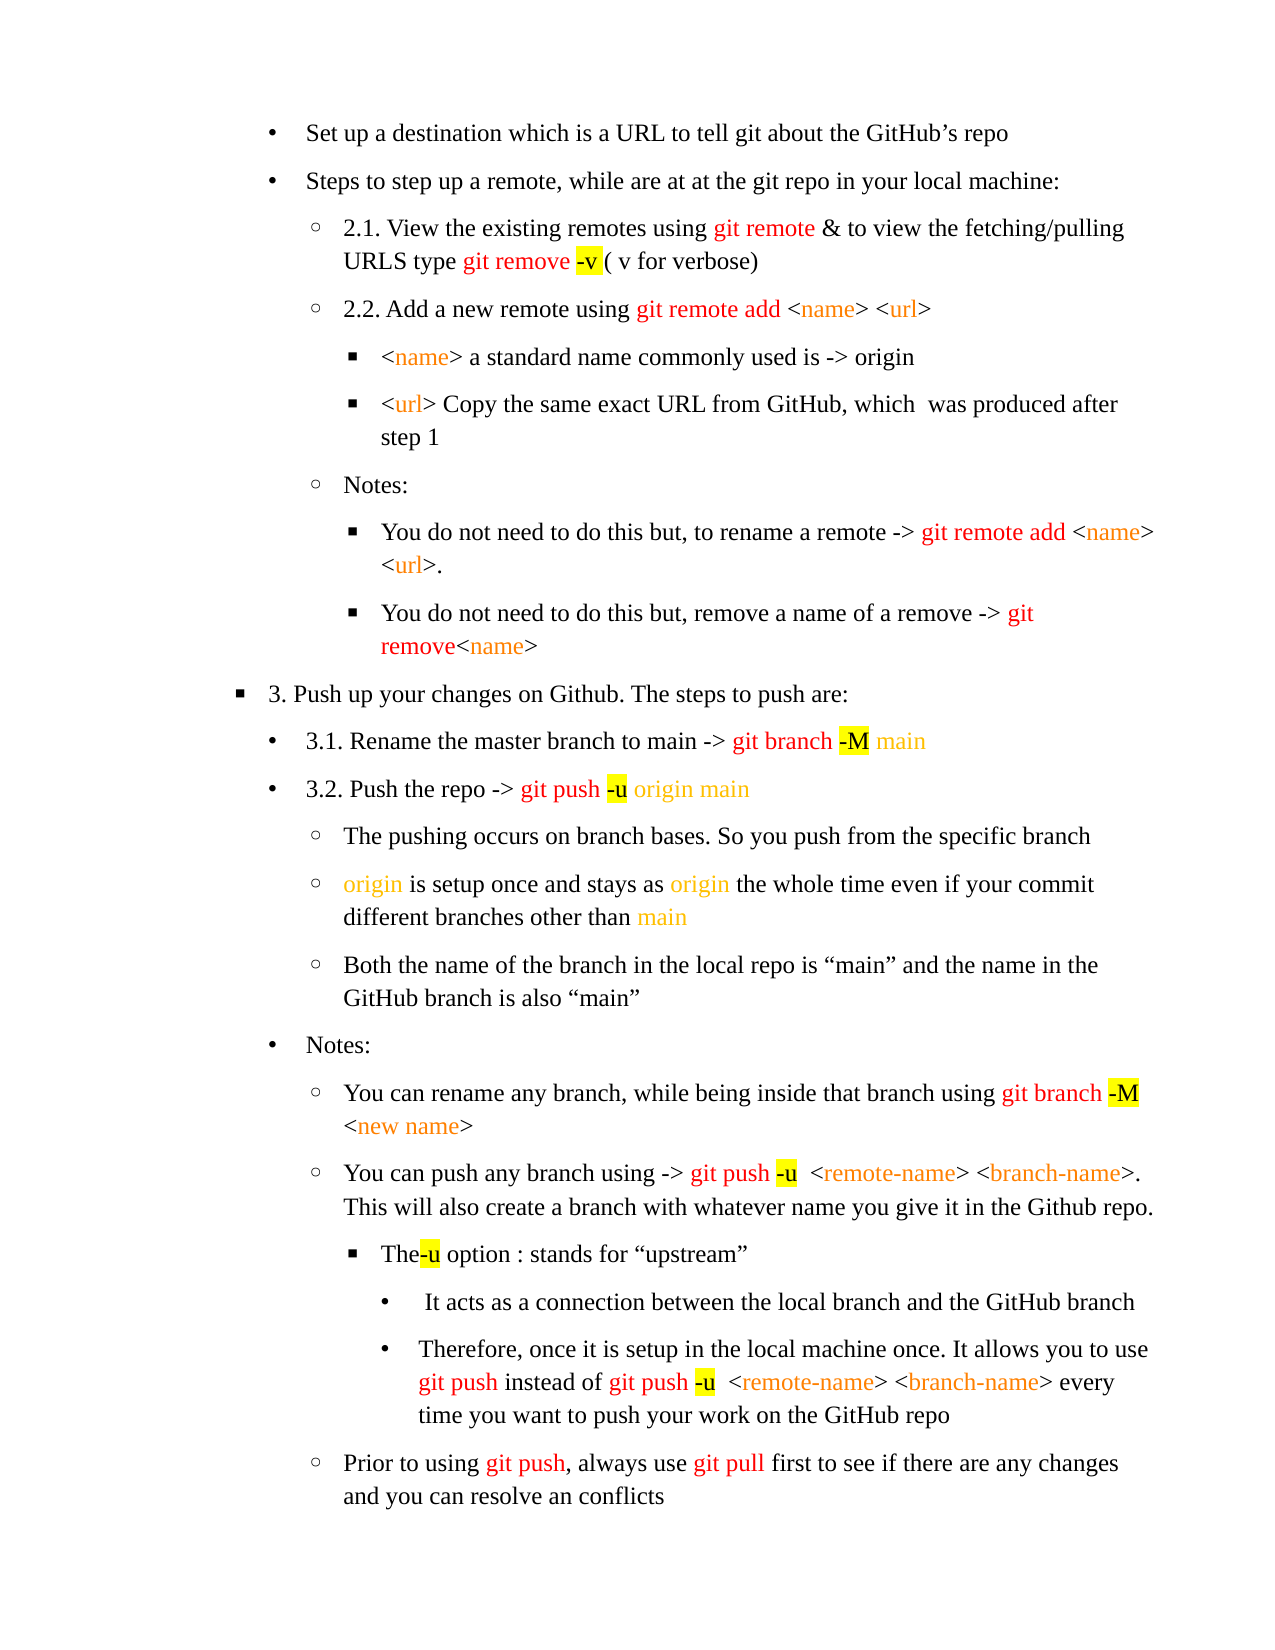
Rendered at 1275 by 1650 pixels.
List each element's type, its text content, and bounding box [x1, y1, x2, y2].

list origin is setup once and stays as origin the whole time even if your commit different branches other than main [306, 869, 1157, 931]
list 3.2. Push the repo -> git push -u origin main [268, 774, 1157, 803]
list It acts as a connection between the local branch and the GitHub branch [381, 1287, 1157, 1316]
list You can rename any branch, while being inside that branch using git branch -M <new name> [306, 1078, 1157, 1140]
list <url> Copy the same exact URL from GitHub, which was produced after step 1 [343, 389, 1157, 451]
list The-u option : stands for “upstream” [343, 1239, 1157, 1268]
list <name> a standard name commonly used is -> origin [343, 342, 1157, 370]
list 2.2. Add a new remote using git remote add <name> <url> [306, 294, 1157, 323]
list You do not need to do this but, remove a name of a remove -> git remove<name> [343, 598, 1157, 660]
list Prior to using git push, always use git pull first to see if there are any changes and you can resolve an conflicts [306, 1448, 1157, 1510]
list 3.1. Rename the master branch to main -> git branch -M main [268, 726, 1157, 755]
list 3. Push up your changes on Github. The steps to push are: [231, 679, 1157, 707]
list Set up a destination which is a URL to tell git about the GitHub’s repo [268, 118, 1157, 147]
list 2.1. View the existing remotes using git remote & to view the fetching/pulling URLS type git remove -v ( v for verbose) [306, 213, 1157, 275]
list You do not need to do this but, to rename a remote -> git remote add <name> <url>. [343, 517, 1157, 579]
list Therefore, once it is setup in the local machine once. It allows you to use git push instead of git push -u <remote-name> <branch-name> every time you want to push your work on the GitHub repo [381, 1334, 1157, 1429]
list The pushing occurs on branch bases. So you push from the specific branch [306, 821, 1157, 850]
list Both the name of the branch in the local repo is “main” and the name in the GitHub branch is also “main” [306, 950, 1157, 1011]
list Notes: [268, 1030, 1157, 1059]
list Notes: [306, 470, 1157, 498]
list Steps to step up a remote, while are at at the git repo in your local machine: [268, 166, 1157, 194]
list You can push any branch using -> git push -u <remote-name> <branch-name>. This will also create a branch with whatever name you give it in the Github repo. [306, 1158, 1157, 1220]
